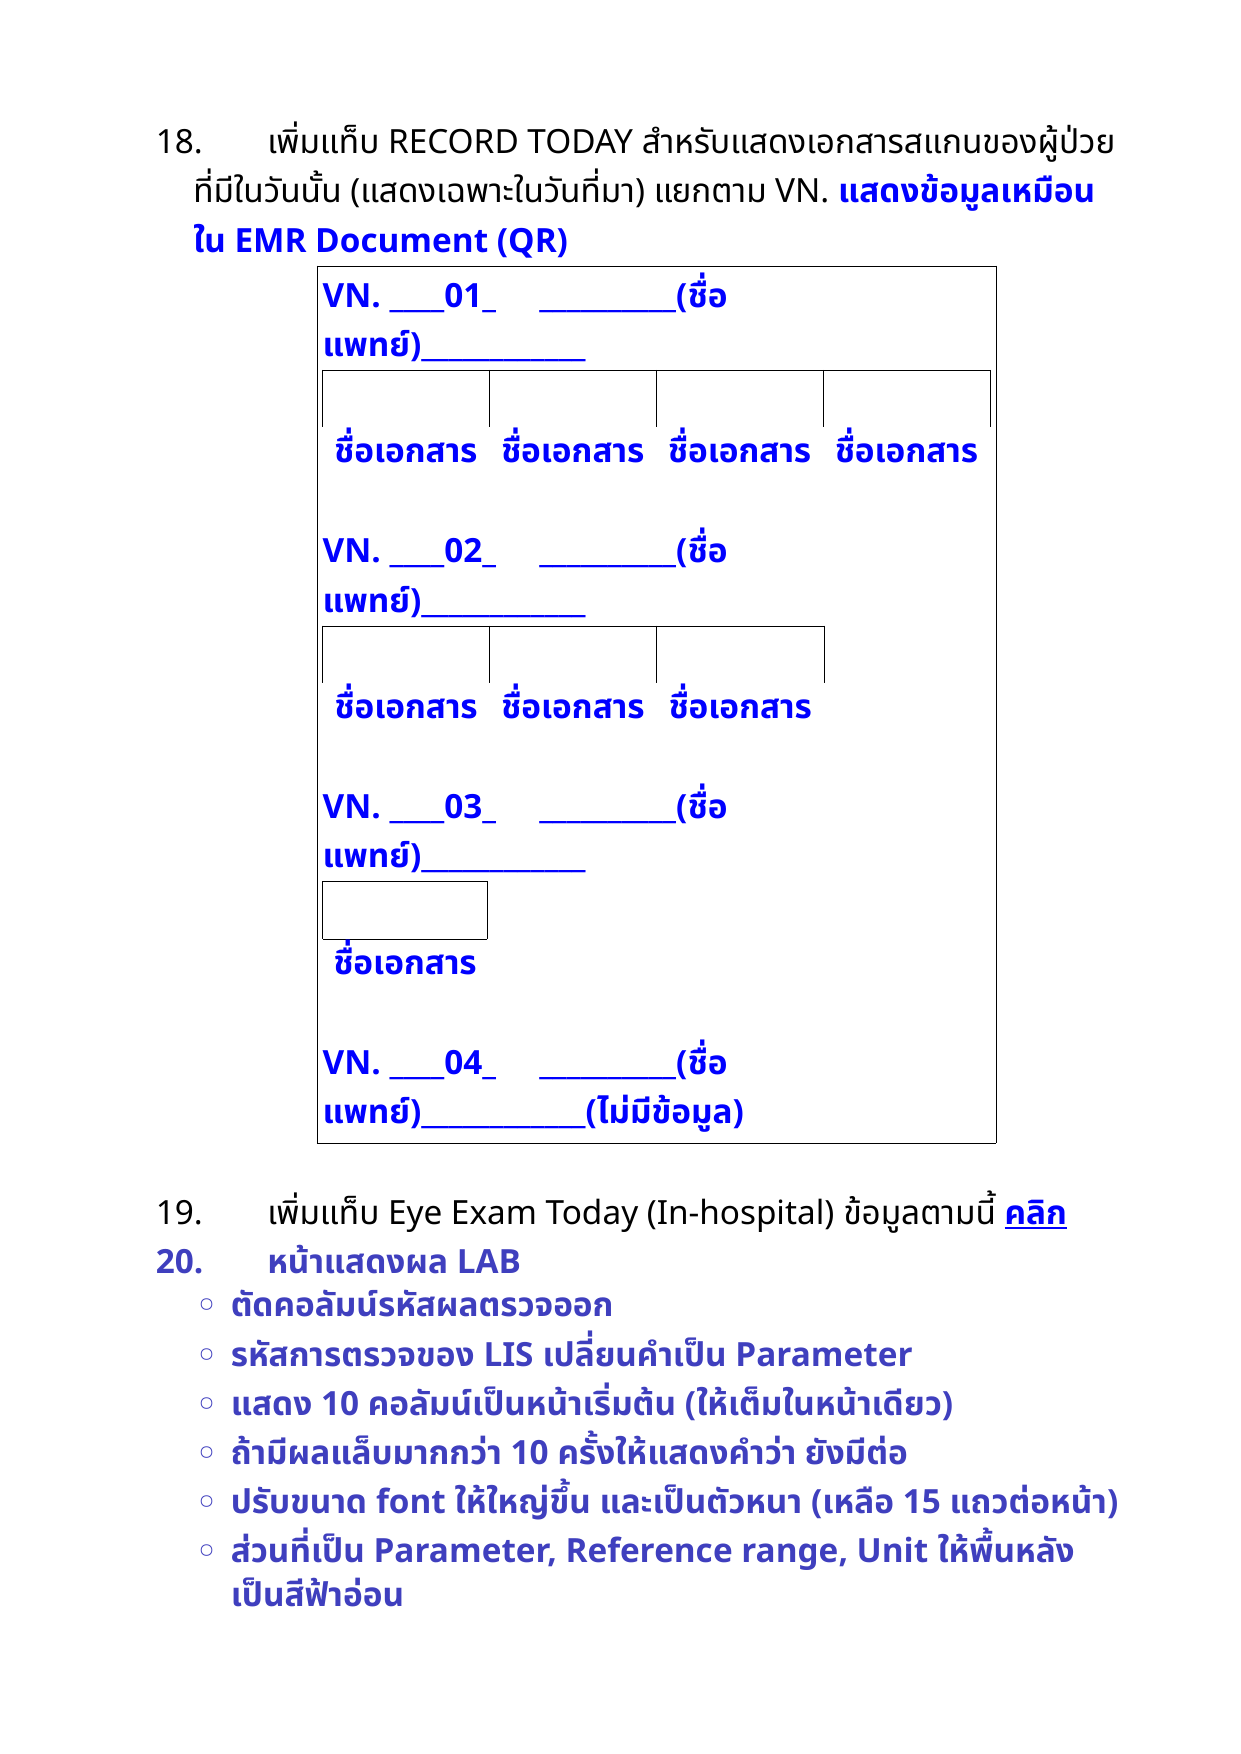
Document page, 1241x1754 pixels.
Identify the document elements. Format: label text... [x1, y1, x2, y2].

list เพิ่มแท็บ Eye Exam Today (In-hospital) ข้อมูลตามนี้ คลิก [156, 1188, 1122, 1238]
table_cell ชื่อเอกสาร [824, 428, 990, 482]
list รหัสการตรวจของ LIS เปลี่ยนคำเป็น Parameter [193, 1330, 1122, 1379]
list หน้าแสดงผล LAB [156, 1238, 1122, 1287]
list ส่วนที่เป็น Parameter, Reference range, Unit ให้พื้นหลังเป็นสีฟ้าอ่อน [193, 1527, 1122, 1619]
table_cell ชื่อเอกสาร [490, 428, 656, 482]
table_cell ชื่อเอกสาร [657, 684, 824, 738]
table_header [824, 371, 990, 427]
table_header [323, 627, 489, 683]
table_cell ชื่อเอกสาร [657, 428, 823, 482]
table_cell ชื่อเอกสาร [323, 428, 489, 482]
table_header [657, 627, 824, 683]
list แสดง 10 คอลัมน์เป็นหน้าเริ่มต้น (ให้เต็มในหน้าเดียว) [193, 1379, 1122, 1429]
table_cell ชื่อเอกสาร [323, 940, 487, 993]
table_header [323, 882, 487, 938]
table_header [657, 371, 823, 427]
table_cell ชื่อเอกสาร [490, 684, 656, 738]
table_header [490, 627, 656, 683]
list เพิ่มแท็บ RECORD TODAY สำหรับแสดงเอกสารสแกนของผู้ป่วยที่มีในวันนั้น (แสดงเฉพาะในวันที่มา) แยกตาม VN. แสดงข้อมูลเหมือนใน EMR Document (QR) [156, 118, 1122, 266]
table_header VN. ____01_ __________(ชื่อแพทย์)____________ VN. ____02_ __________(ชื่อแพทย์)____________ VN. ____03_ __________(ชื่อแพทย์)____________ VN. ____04_ __________(ชื่อแพทย์)____________(ไม่มีข้อมูล) [318, 267, 996, 1143]
table_cell ชื่อเอกสาร [323, 684, 489, 738]
table_header [323, 371, 489, 427]
table_header [490, 371, 656, 427]
list ตัดคอลัมน์รหัสผลตรวจออก [193, 1287, 1122, 1330]
list ถ้ามีผลแล็บมากกว่า 10 ครั้งให้แสดงคำว่า ยังมีต่อ [193, 1429, 1122, 1478]
list ปรับขนาด font ให้ใหญ่ขึ้น และเป็นตัวหนา (เหลือ 15 แถวต่อหน้า) [193, 1478, 1122, 1527]
